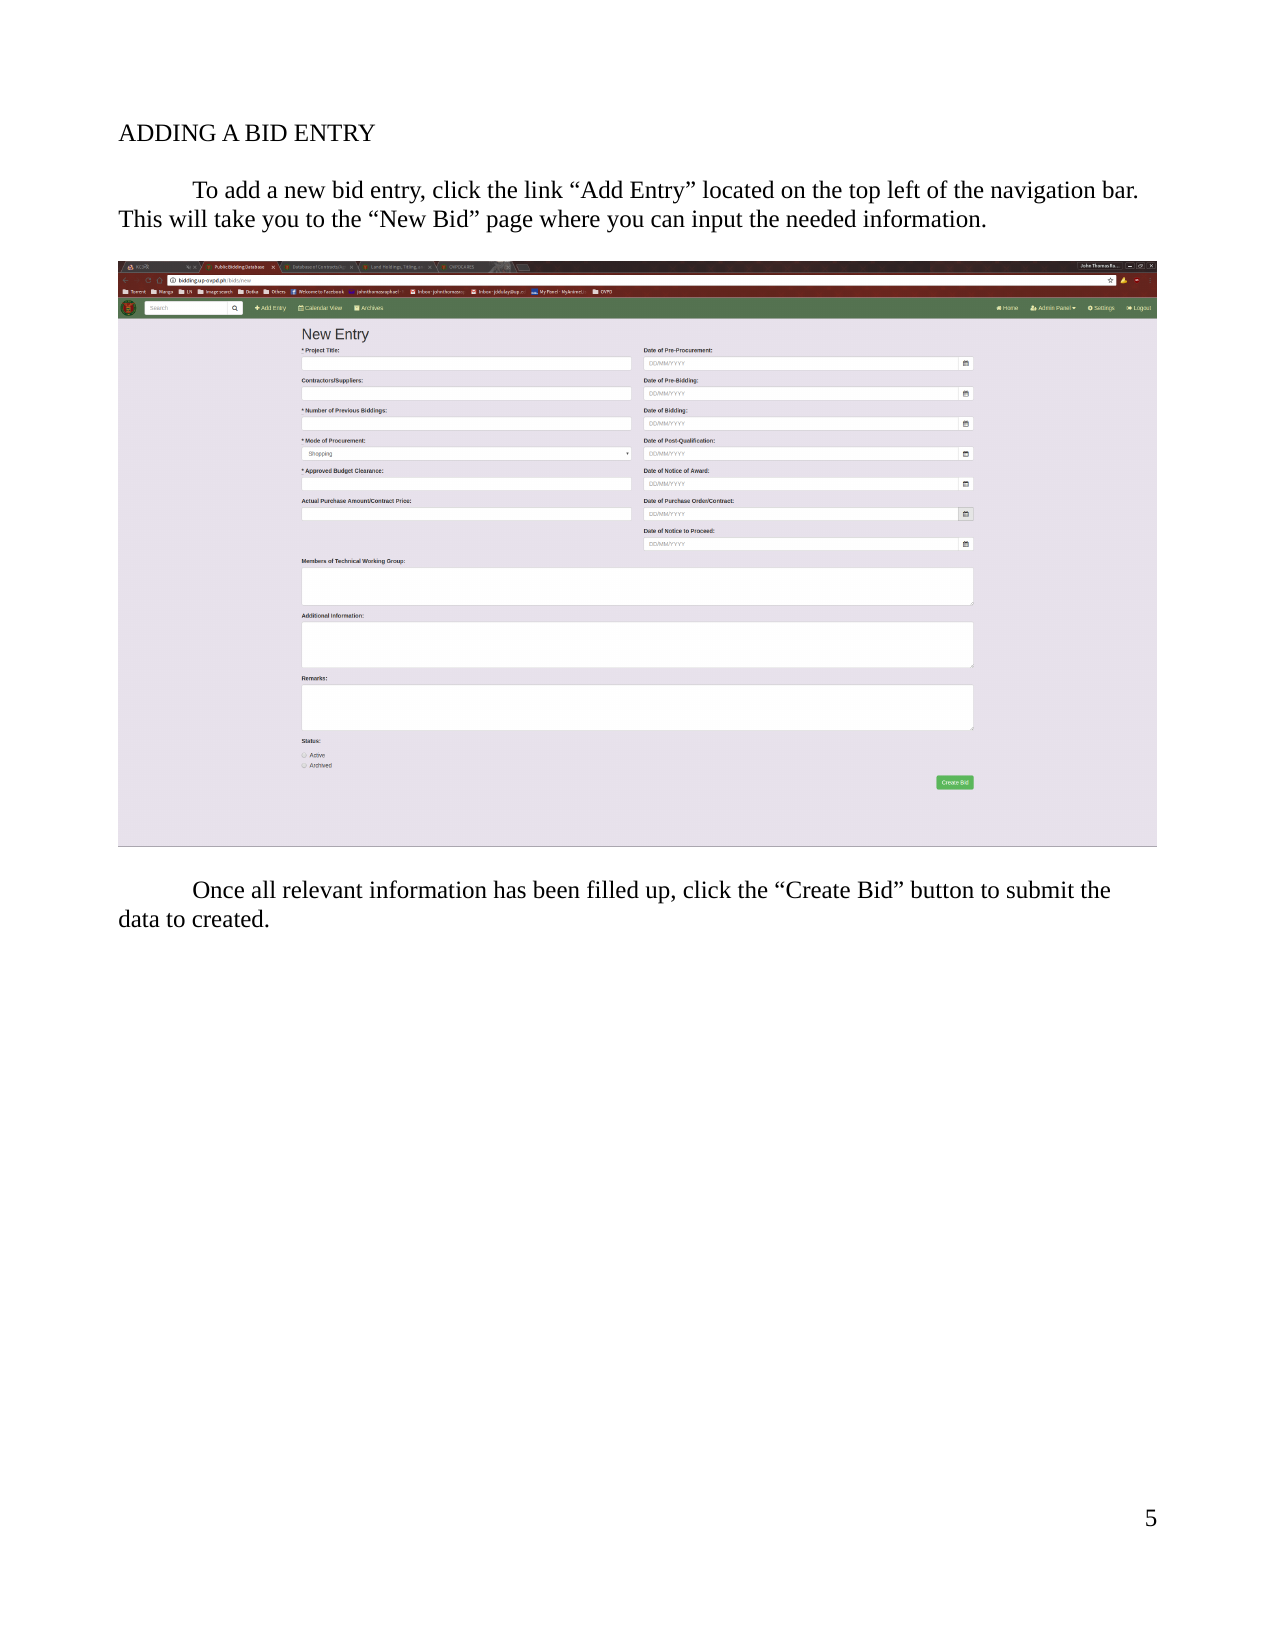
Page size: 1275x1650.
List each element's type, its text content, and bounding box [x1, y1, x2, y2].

picture [118, 261, 1157, 847]
text To add a new bid entry, click the link “Add Entry” located on the top left of the navigation bar. This will take you to the “New Bid” page where you can input the needed information. [118, 176, 1157, 233]
text Once all relevant information has been filled up, click the “Create Bid” button to submit the data to created. [118, 875, 1157, 932]
text ADDING A BID ENTRY [118, 118, 1157, 147]
